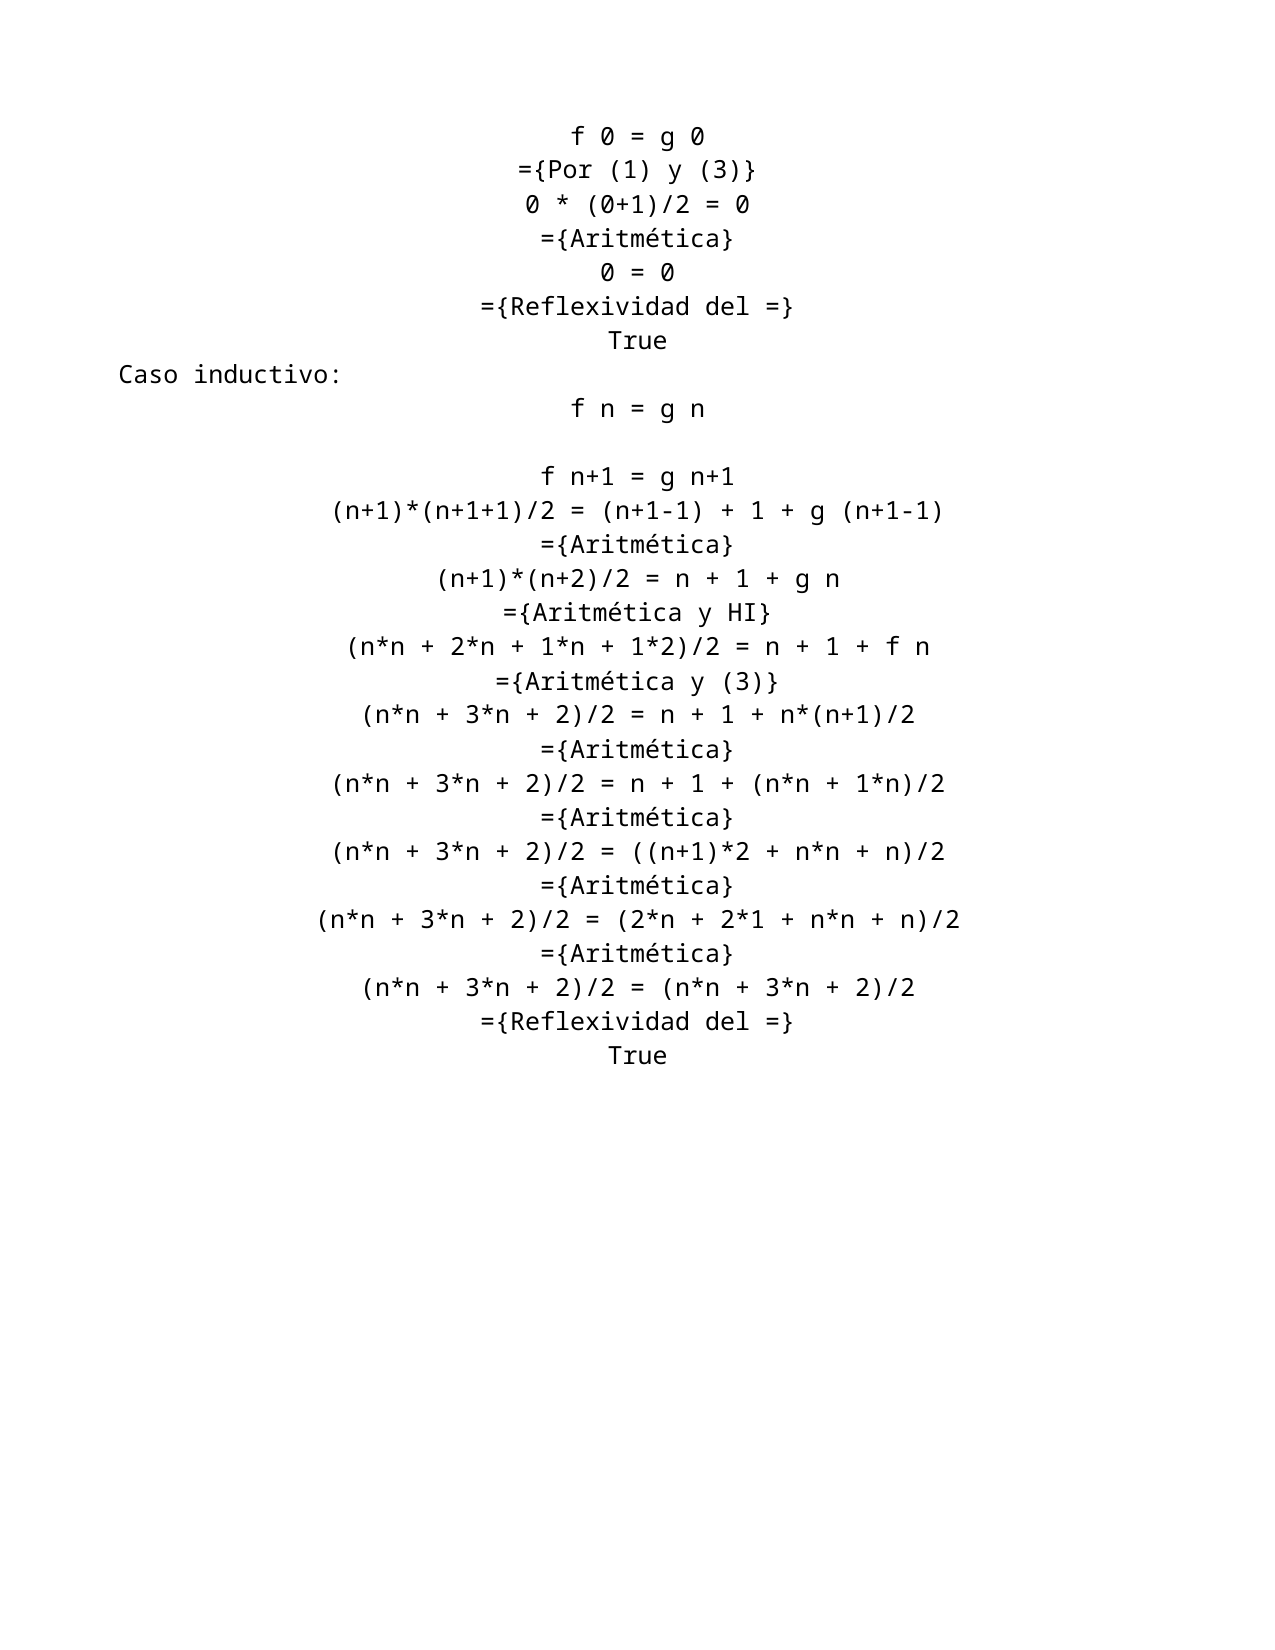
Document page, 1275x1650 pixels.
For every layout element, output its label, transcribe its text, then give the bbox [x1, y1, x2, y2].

text (n*n + 3*n + 2)/2 = n + 1 + n*(n+1)/2 [118, 697, 1157, 731]
text ={Aritmética} [118, 527, 1157, 561]
text f n = g n [118, 391, 1157, 425]
text ={Por (1) y (3)} [118, 152, 1157, 186]
text ={Aritmética y (3)} [118, 663, 1157, 697]
text ={Reflexividad del =} [118, 1004, 1157, 1038]
text (n*n + 3*n + 2)/2 = ((n+1)*2 + n*n + n)/2 [118, 833, 1157, 867]
text (n*n + 3*n + 2)/2 = (2*n + 2*1 + n*n + n)/2 [118, 902, 1157, 936]
text ={Aritmética y HI} [118, 595, 1157, 629]
text ={Aritmética} [118, 936, 1157, 970]
text (n*n + 3*n + 2)/2 = (n*n + 3*n + 2)/2 [118, 970, 1157, 1004]
text f n+1 = g n+1 [118, 459, 1157, 493]
text f 0 = g 0 [118, 118, 1157, 152]
text True [118, 322, 1157, 357]
text (n*n + 2*n + 1*n + 1*2)/2 = n + 1 + f n [118, 629, 1157, 663]
text 0 = 0 [118, 254, 1157, 288]
text Caso inductivo: [118, 357, 1157, 391]
text 0 * (0+1)/2 = 0 [118, 186, 1157, 220]
text ={Aritmética} [118, 731, 1157, 765]
text ={Reflexividad del =} [118, 288, 1157, 322]
text True [118, 1038, 1157, 1072]
text ={Aritmética} [118, 220, 1157, 254]
text (n+1)*(n+1+1)/2 = (n+1-1) + 1 + g (n+1-1) [118, 493, 1157, 527]
text (n+1)*(n+2)/2 = n + 1 + g n [118, 561, 1157, 595]
text ={Aritmética} [118, 867, 1157, 902]
text ={Aritmética} [118, 799, 1157, 833]
text (n*n + 3*n + 2)/2 = n + 1 + (n*n + 1*n)/2 [118, 765, 1157, 799]
